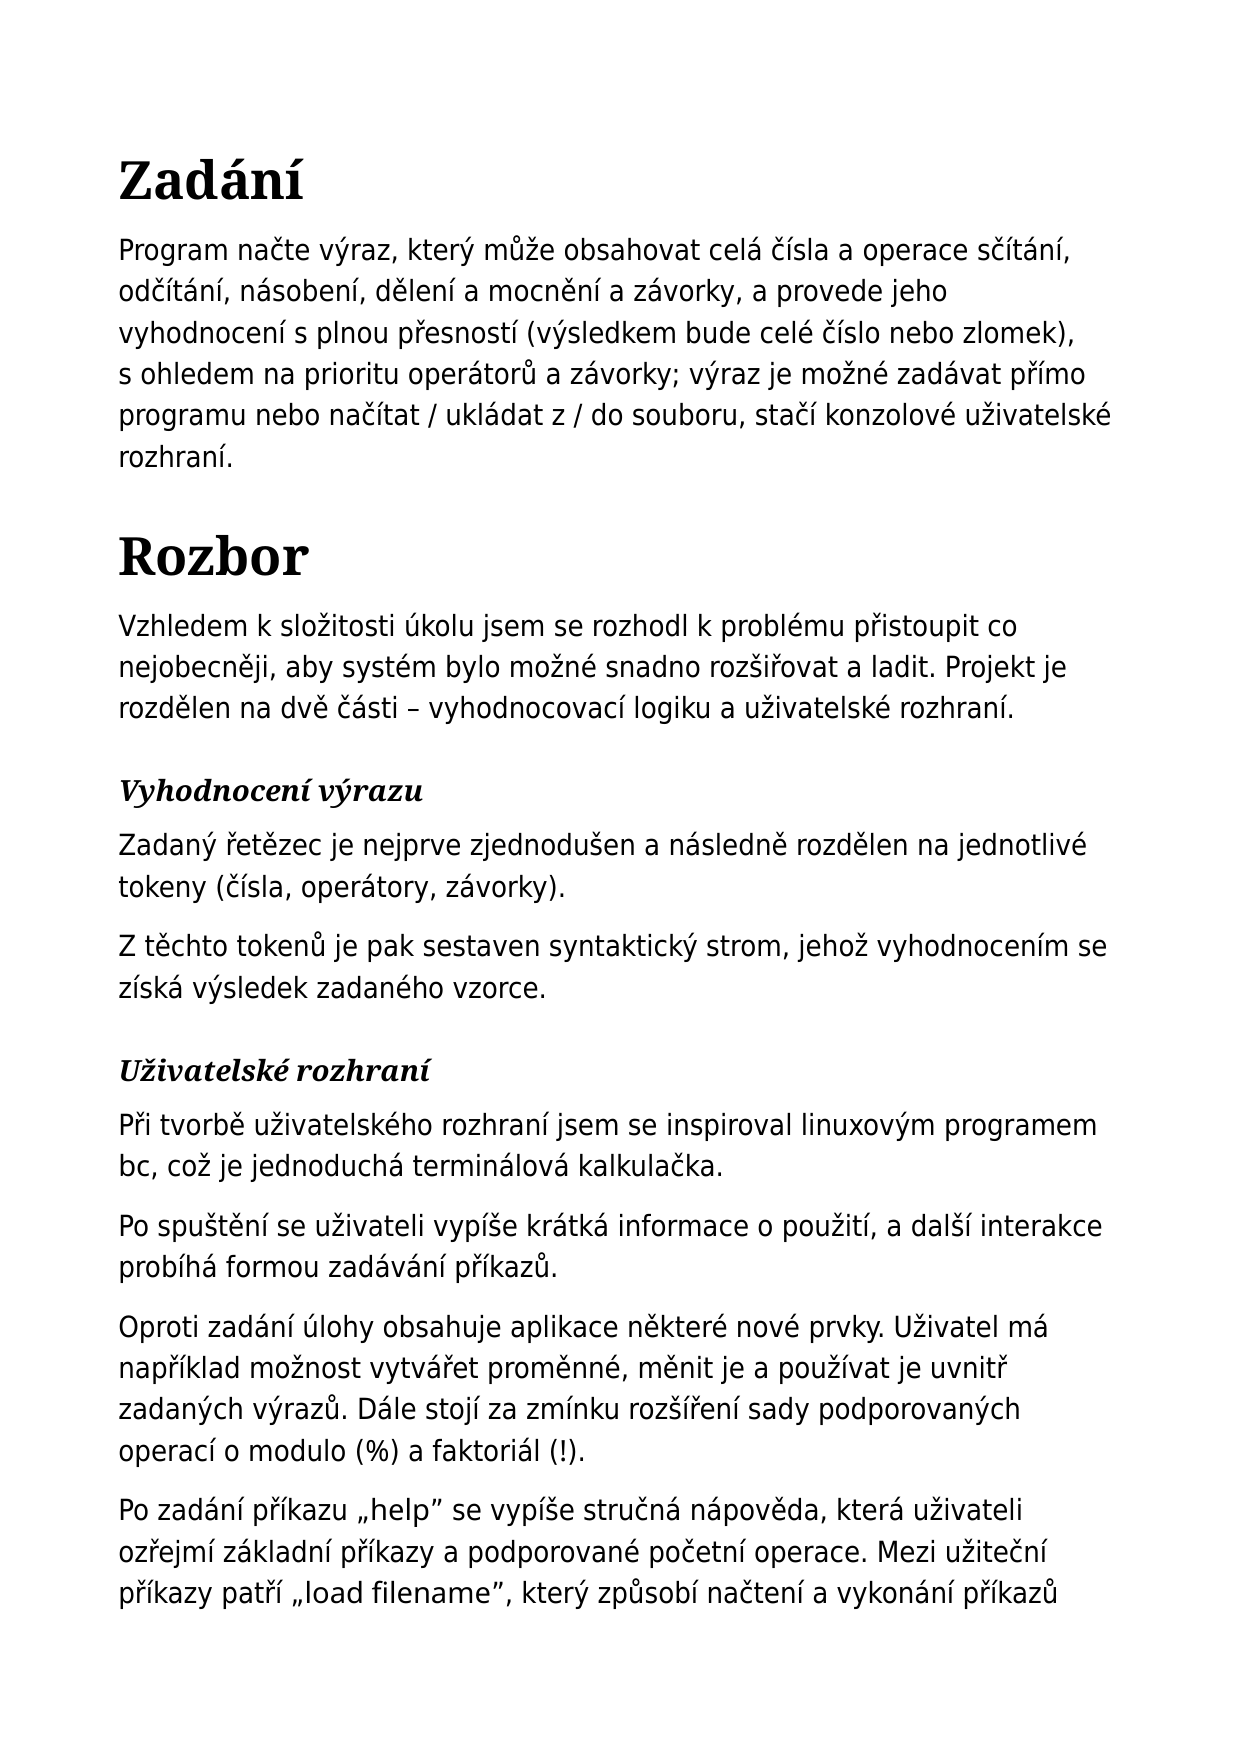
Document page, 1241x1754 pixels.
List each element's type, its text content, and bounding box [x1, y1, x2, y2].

text Po spuštění se uživateli vypíše krátká informace o použití, a další interakce probíhá formou zadávání příkazů. [118, 1203, 1122, 1286]
text Program načte výraz, který může obsahovat celá čísla a operace sčítání, odčítání, násobení, dělení a mocnění a závorky, a provede jeho vyhodnocení s plnou přesností (výsledkem bude celé číslo nebo zlomek), s ohledem na prioritu operátorů a závorky; výraz je možné zadávat přímo programu nebo načítat / ukládat z / do souboru, stačí konzolové uživatelské rozhraní. [118, 227, 1122, 476]
text Při tvorbě uživatelského rozhraní jsem se inspiroval linuxovým programem bc, což je jednoduchá terminálová kalkulačka. [118, 1102, 1122, 1185]
text Vzhledem k složitosti úkolu jsem se rozhodl k problému přistoupit co nejobecněji, aby systém bylo možné snadno rozšiřovat a ladit. Projekt je rozdělen na dvě části – vyhodnocovací logiku a uživatelské rozhraní. [118, 603, 1122, 727]
text Z těchto tokenů je pak sestaven syntaktický strom, jehož vyhodnocením se získá výsledek zadaného vzorce. [118, 924, 1122, 1006]
subtitle Vyhodnocení výrazu [118, 771, 1122, 810]
text Zadaný řetězec je nejprve zjednodušen a následně rozdělen na jednotlivé tokeny (čísla, operátory, závorky). [118, 823, 1122, 905]
subtitle Uživatelské rozhraní [118, 1050, 1122, 1089]
text Po zadání příkazu „help” se vypíše stručná nápověda, která uživateli ozřejmí základní příkazy a podporované početní operace. Mezi užiteční příkazy patří „load filename”, který způsobí načtení a vykonání příkazů [118, 1488, 1122, 1612]
subtitle Zadání [118, 143, 1122, 215]
subtitle Rozbor [118, 519, 1122, 591]
text Oproti zadání úlohy obsahuje aplikace některé nové prvky. Uživatel má například možnost vytvářet proměnné, měnit je a používat je uvnitř zadaných výrazů. Dále stojí za zmínku rozšíření sady podporovaných operací o modulo (%) a faktoriál (!). [118, 1304, 1122, 1469]
